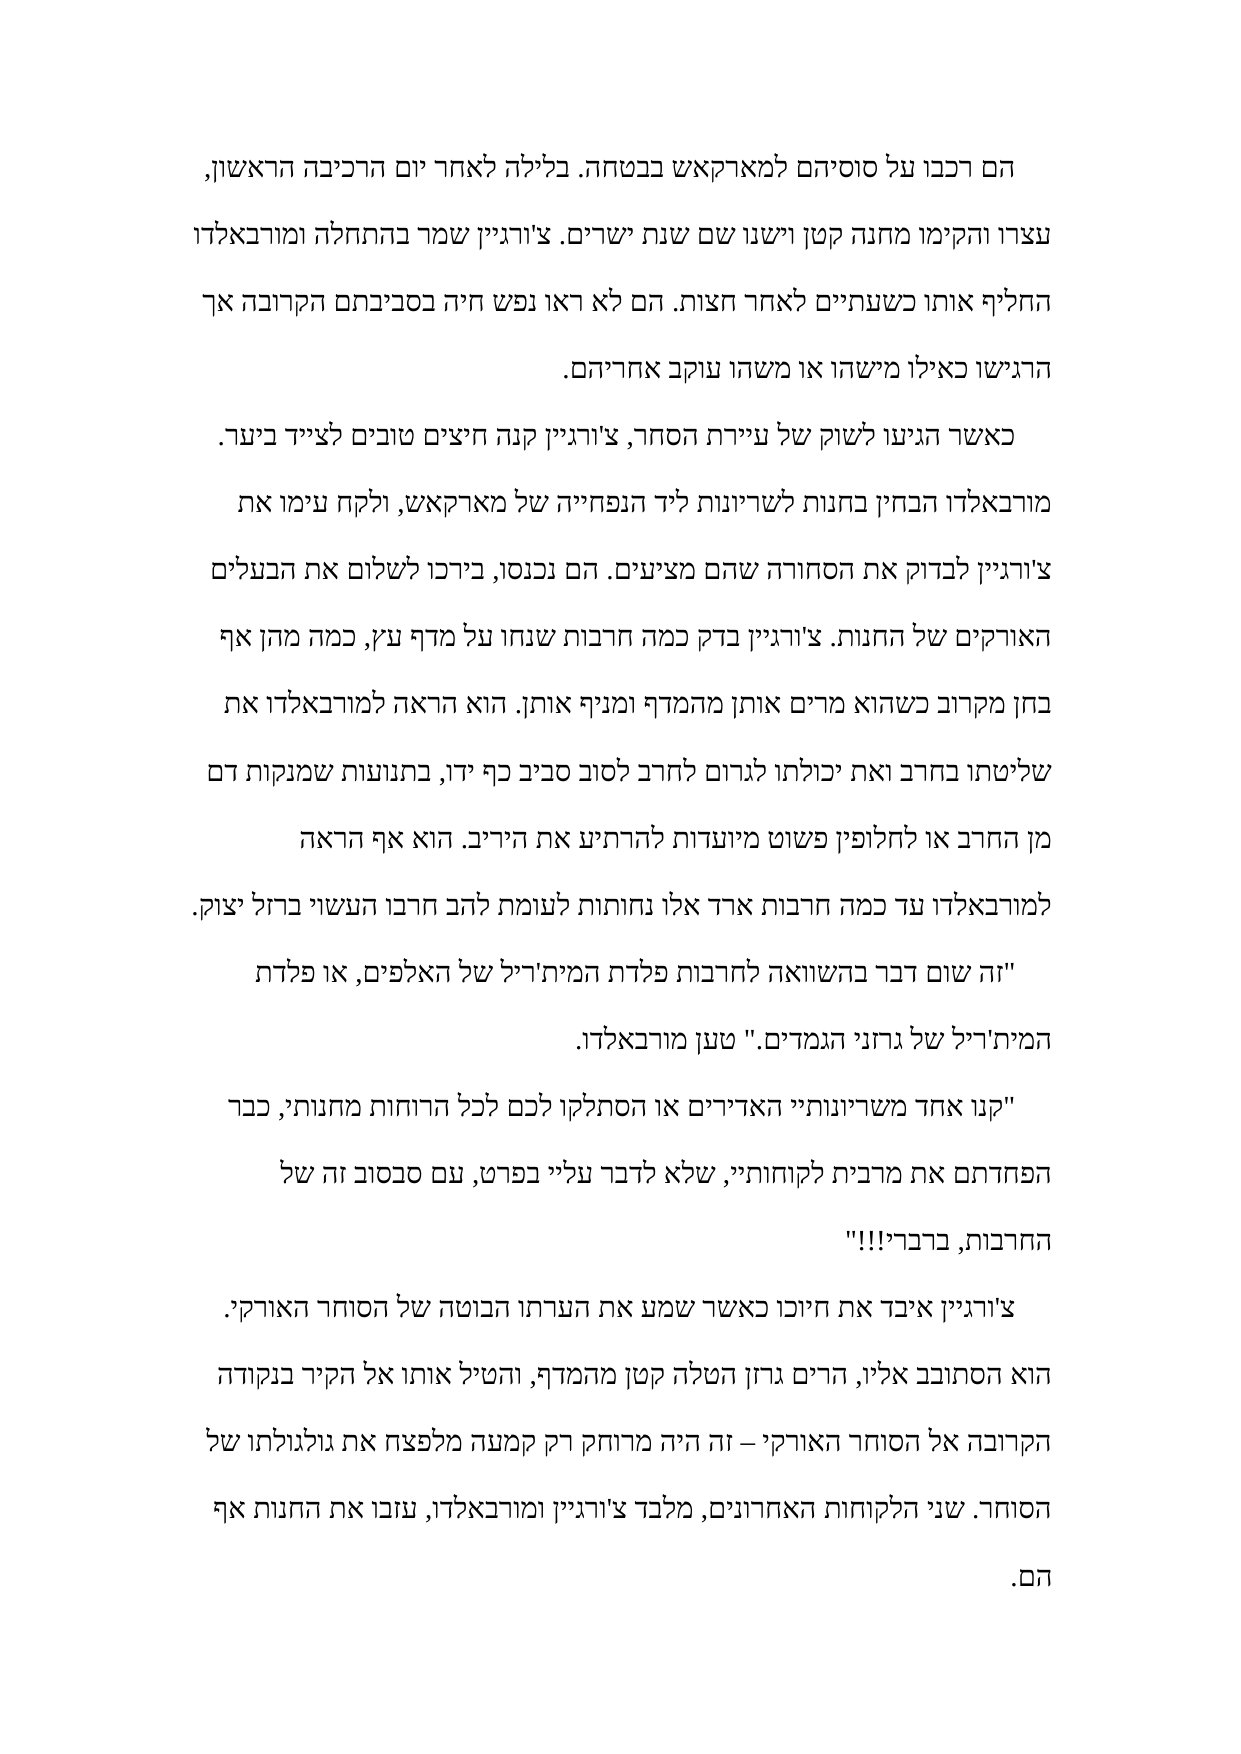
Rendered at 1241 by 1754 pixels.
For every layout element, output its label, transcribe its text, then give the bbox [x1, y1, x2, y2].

text הם רכבו על סוסיהם למארקאש בבטחה. בלילה לאחר יום הרכיבה הראשון, עצרו והקימו מחנה קטן וישנו שם שנת ישרים. צ'ורגיין שמר בהתחלה ומורבאלדו החליף אותו כשעתיים לאחר חצות. הם לא ראו נפש חיה בסביבתם הקרובה אך הרגישו כאילו מישהו או משהו עוקב אחריהם. [187, 150, 1053, 385]
text כאשר הגיעו לשוק של עיירת הסחר, צ'ורגיין קנה חיצים טובים לצייד ביער. מורבאלדו הבחין בחנות לשריונות ליד הנפחייה של מארקאש, ולקח עימו את צ'ורגיין לבדוק את הסחורה שהם מציעים. הם נכנסו, בירכו לשלום את הבעלים האורקים של החנות. צ'ורגיין בדק כמה חרבות שנחו על מדף עץ, כמה מהן אף בחן מקרוב כשהוא מרים אותן מהמדף ומניף אותן. הוא הראה למורבאלדו את שליטתו בחרב ואת יכולתו לגרום לחרב לסוב סביב כף ידו, בתנועות שמנקות דם מן החרב או לחלופין פשוט מיועדות להרתיע את היריב. הוא אף הראה למורבאלדו עד כמה חרבות ארד אלו נחותות לעומת להב חרבו העשוי ברזל יצוק. [187, 418, 1053, 921]
text "זה שום דבר בהשוואה לחרבות פלדת המית'ריל של האלפים, או פלדת המית'ריל של גרזני הגמדים." טען מורבאלדו. [187, 955, 1053, 1056]
text צ'ורגיין איבד את חיוכו כאשר שמע את הערתו הבוטה של הסוחר האורקי. הוא הסתובב אליו, הרים גרזן הטלה קטן מהמדף, והטיל אותו אל הקיר בנקודה הקרובה אל הסוחר האורקי – זה היה מרוחק רק קמעה מלפצח את גולגולתו של הסוחר. שני הלקוחות האחרונים, מלבד צ'ורגיין ומורבאלדו, עזבו את החנות אף הם. [187, 1290, 1053, 1592]
text "קנו אחד משריונותיי האדירים או הסתלקו לכם לכל הרוחות מחנותי, כבר הפחדתם את מרבית לקוחותיי, שלא לדבר עליי בפרט, עם סבסוב זה של החרבות, ברברי!!!" [187, 1089, 1053, 1257]
